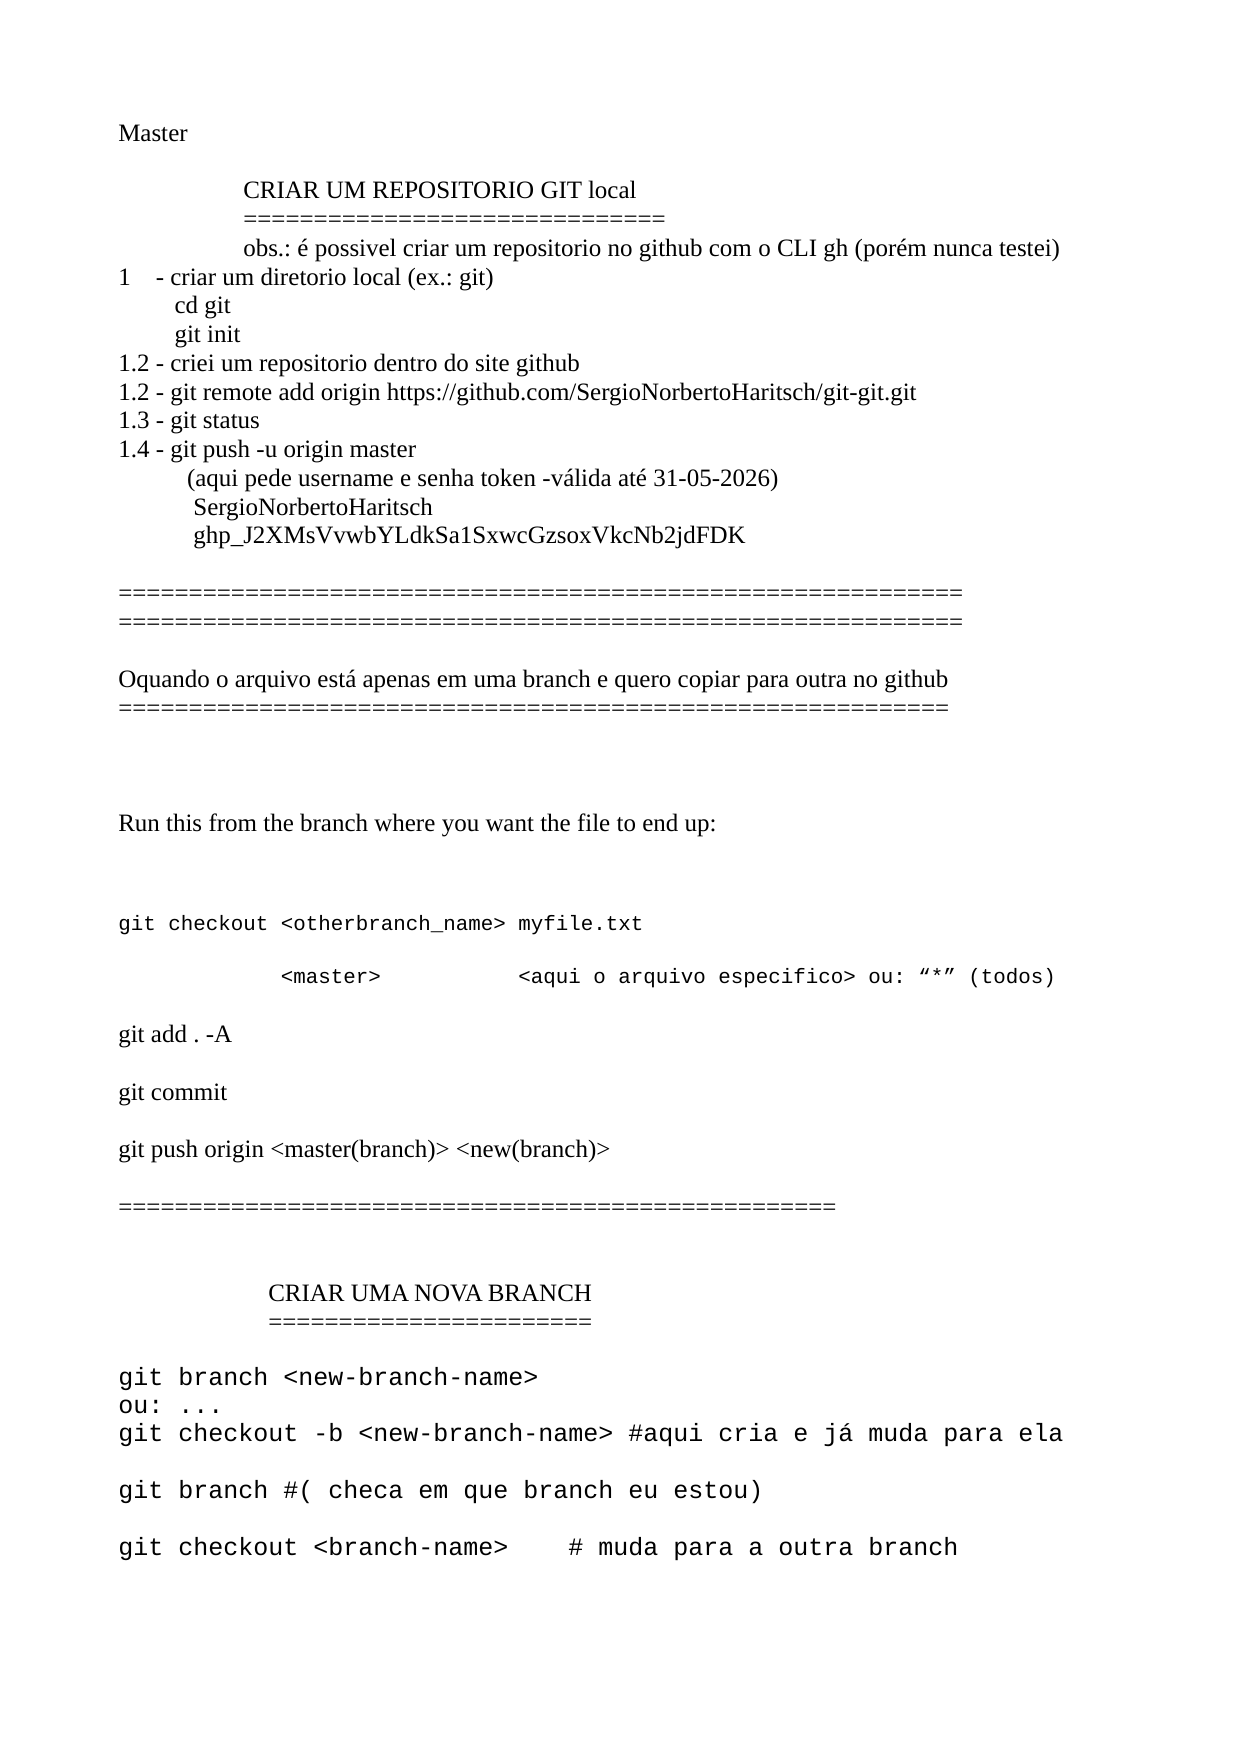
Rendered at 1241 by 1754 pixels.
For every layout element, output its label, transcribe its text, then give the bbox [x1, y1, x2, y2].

text CRIAR UMA NOVA BRANCH [118, 1278, 1122, 1307]
text obs.: é possivel criar um repositorio no github com o CLI gh (porém nunca testei) [118, 233, 1122, 262]
text 1.2 - criei um repositorio dentro do site github [118, 348, 1122, 377]
text ============================================================ [118, 578, 1122, 607]
text ou: ... [118, 1392, 1122, 1421]
text git init [118, 319, 1122, 348]
text git commit [118, 1077, 1122, 1106]
text =================================================== [118, 1192, 1122, 1221]
text git add . -A [118, 1019, 1122, 1048]
text (aqui pede username e senha token -válida até 31-05-2026) [118, 463, 1122, 492]
text git push origin <master(branch)> <new(branch)> [118, 1134, 1122, 1163]
text 1.3 - git status [118, 406, 1122, 434]
text CRIAR UM REPOSITORIO GIT local [118, 176, 1122, 204]
text git branch <new-branch-name> [118, 1364, 1122, 1392]
text 1.4 - git push -u origin master [118, 434, 1122, 463]
text =========================================================== [118, 693, 1122, 722]
text SergioNorbertoHaritsch [118, 492, 1122, 521]
text cd git [118, 291, 1122, 319]
text 1 - criar um diretorio local (ex.: git) [118, 262, 1122, 291]
text Master [118, 118, 1122, 147]
text Oquando o arquivo está apenas em uma branch e quero copiar para outra no github [118, 664, 1122, 693]
text Run this from the branch where you want the file to end up: [118, 808, 1122, 837]
text git checkout <otherbranch_name> myfile.txt [118, 913, 1122, 937]
text git checkout <branch-name> # muda para a outra branch [118, 1534, 1122, 1562]
text git checkout -b <new-branch-name> #aqui cria e já muda para ela [118, 1421, 1122, 1449]
text 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 [118, 521, 1122, 549]
text ============================================================ [118, 607, 1122, 636]
text 1.2 - git remote add origin https://github.com/SergioNorbertoHaritsch/git-git.git [118, 377, 1122, 406]
text ======================= [118, 1307, 1122, 1336]
text git branch #( checa em que branch eu estou) [118, 1477, 1122, 1506]
text ============================== [118, 204, 1122, 233]
text <master> <aqui o arquivo especifico> ou: “*” (todos) [118, 966, 1122, 990]
